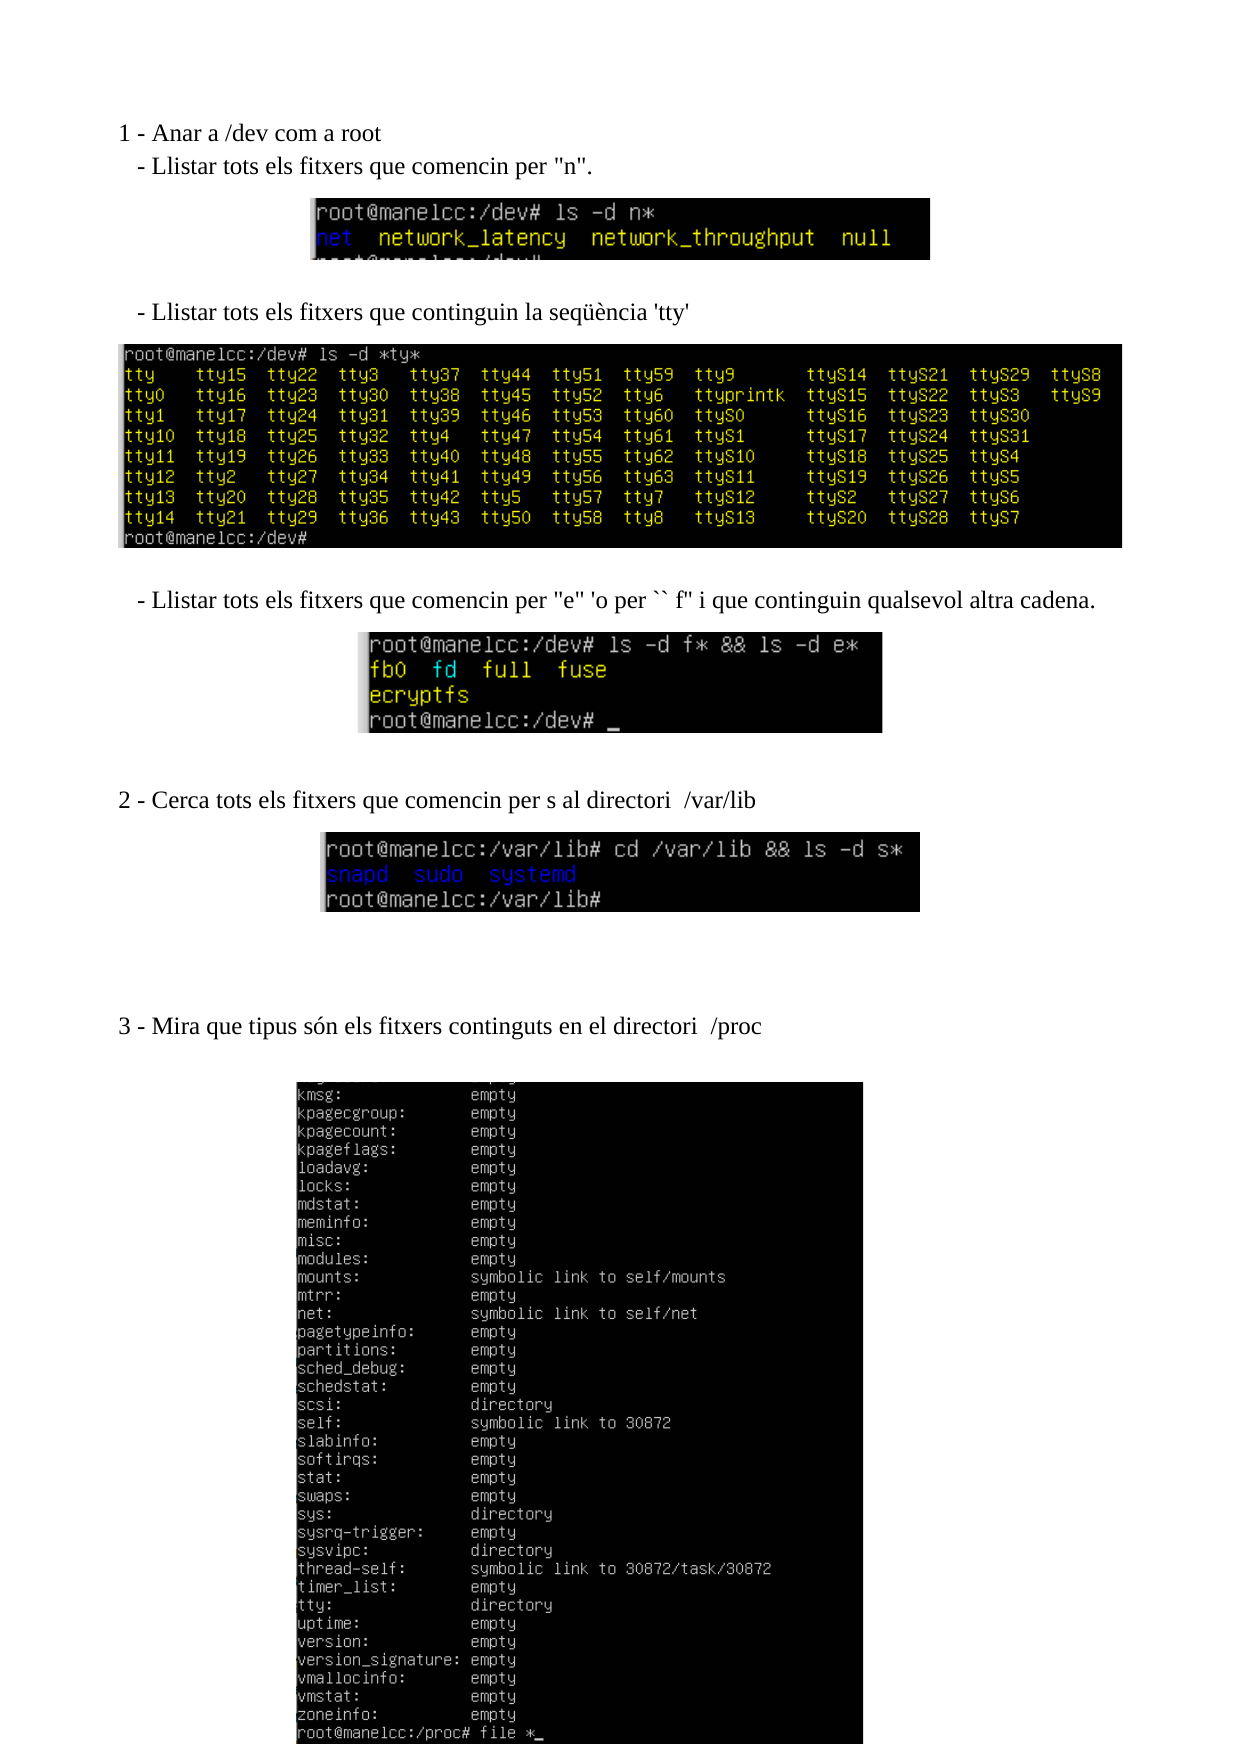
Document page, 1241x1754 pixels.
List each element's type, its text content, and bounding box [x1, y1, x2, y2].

text 3 - Mira que tipus són els fitxers continguts en el directori /proc [118, 1011, 1122, 1073]
picture [357, 632, 883, 733]
text 1 - Anar a /dev com a root - Llistar tots els fitxers que comencin per "n". [118, 118, 1122, 180]
text - Llistar tots els fitxers que continguin la seqüència 'tty' [118, 199, 1122, 326]
text - Llistar tots els fitxers que comencin per "e" 'o per `` f'' i que continguin qualsevol altra cadena. [118, 548, 1122, 614]
picture [310, 198, 931, 260]
picture [320, 832, 920, 912]
picture [296, 1082, 864, 1744]
picture [118, 344, 1123, 548]
text 2 - Cerca tots els fitxers que comencin per s al directori /var/lib [118, 785, 1122, 813]
